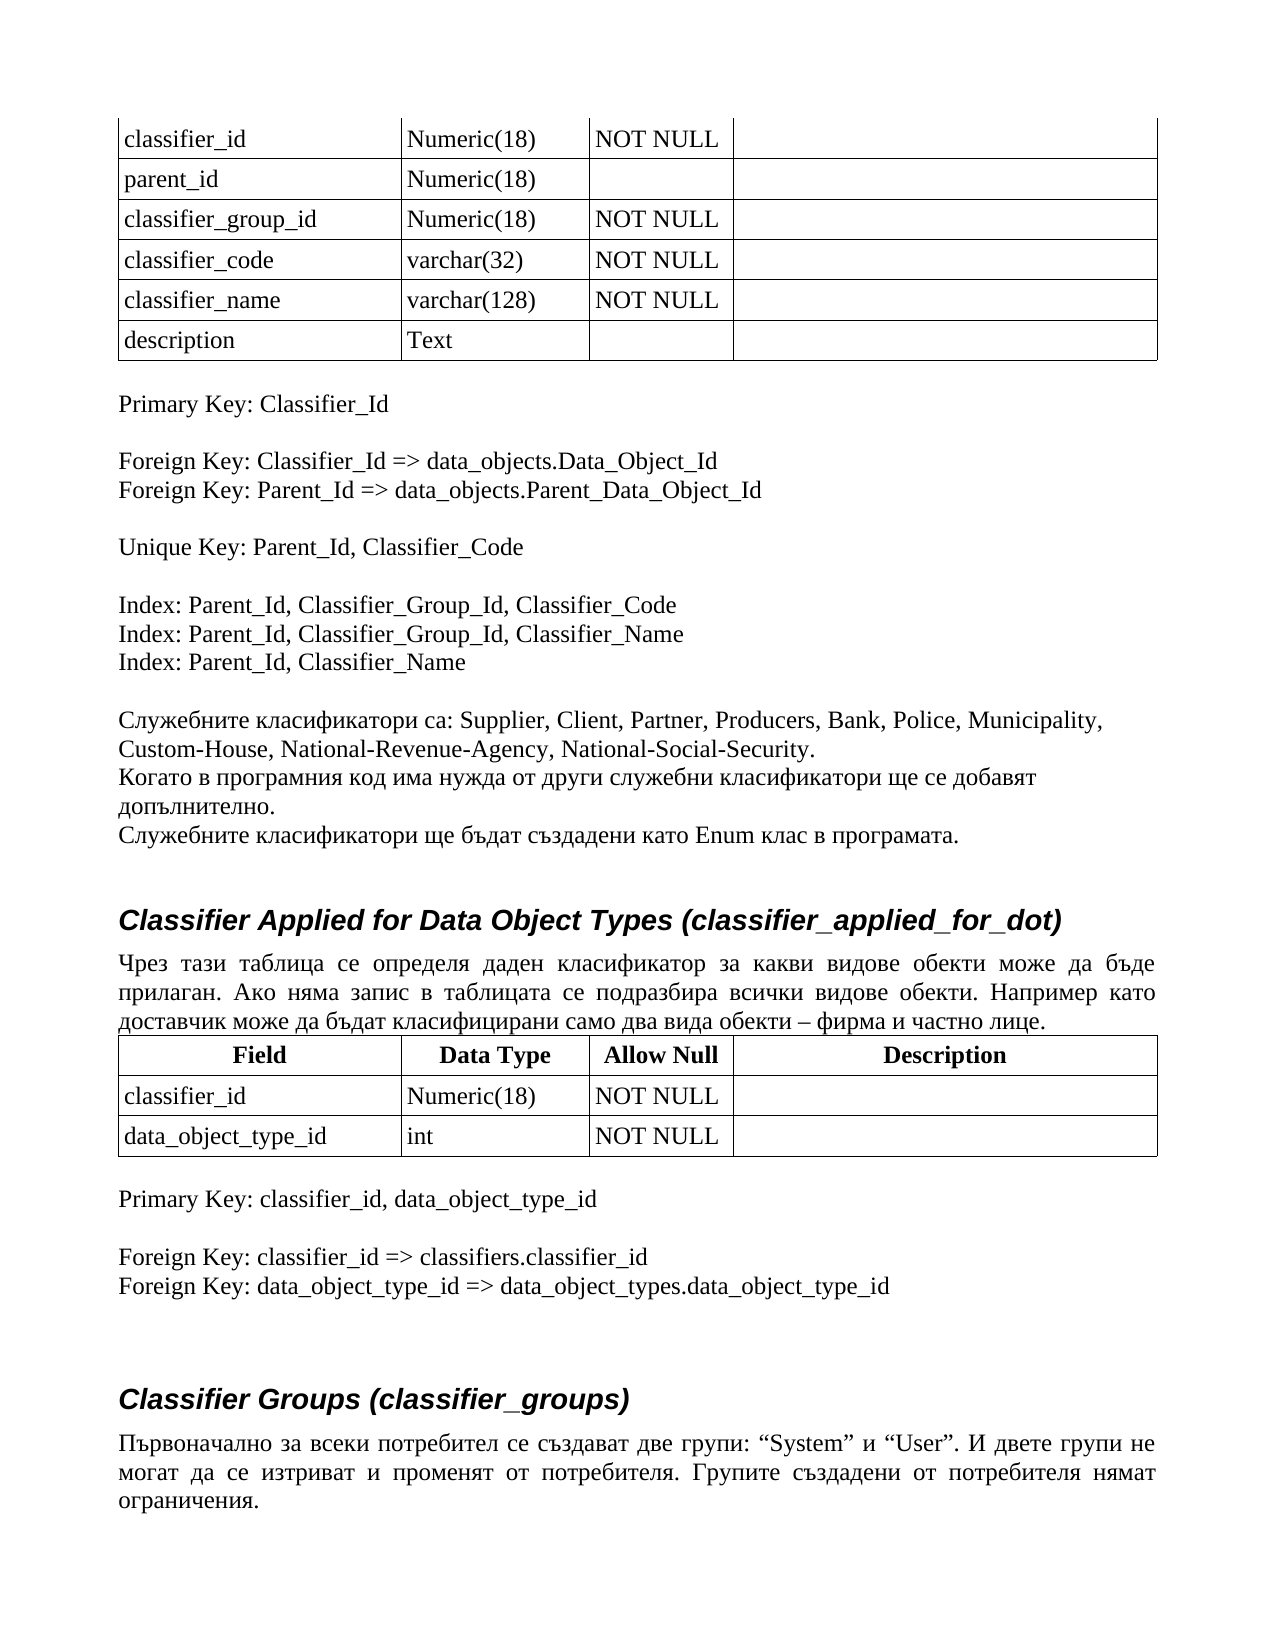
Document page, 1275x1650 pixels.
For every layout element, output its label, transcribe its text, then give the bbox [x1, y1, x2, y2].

table_cell NOT NULL [590, 240, 733, 279]
table_cell classifier_id [119, 1076, 401, 1115]
text Unique Key: Parent_Id, Classifier_Code [118, 532, 1157, 561]
table_cell Numeric(18) [402, 200, 589, 239]
text Първоначално за всеки потребител се създават две групи: “System” и “User”. И двете групи не могат да се изтриват и променят от потребителя. Групите създадени от потребителя нямат ограничения. [118, 1428, 1157, 1514]
table_cell Numeric(18) [402, 1076, 589, 1115]
subtitle Classifier Applied for Data Object Types (classifier_applied_for_dot) [118, 902, 1157, 936]
text Index: Parent_Id, Classifier_Group_Id, Classifier_Name [118, 619, 1157, 647]
text Когато в програмния код има нужда от други служебни класификатори ще се добавят допълнително. [118, 762, 1157, 820]
text Index: Parent_Id, Classifier_Group_Id, Classifier_Code [118, 590, 1157, 619]
table_cell [734, 200, 1157, 239]
table_cell NOT NULL [590, 200, 733, 239]
table_header Description [734, 1036, 1157, 1075]
text Foreign Key: classifier_id => classifiers.classifier_id [118, 1242, 1157, 1271]
text Foreign Key: data_object_type_id => data_object_types.data_object_type_id [118, 1271, 1157, 1299]
text Служебните класификатори ще бъдат създадени като Enum клас в програмата. [118, 820, 1157, 849]
table_cell [590, 321, 733, 360]
table_cell data_object_type_id [119, 1116, 401, 1156]
table_cell varchar(128) [402, 280, 589, 320]
text Foreign Key: Parent_Id => data_objects.Parent_Data_Object_Id [118, 475, 1157, 504]
table_header Field [119, 1036, 401, 1075]
table_cell [734, 1076, 1157, 1115]
table_cell classifier_name [119, 280, 401, 320]
table_cell [734, 1116, 1157, 1156]
table_header Data Type [402, 1036, 589, 1075]
text Служебните класификатори са: Supplier, Client, Partner, Producers, Bank, Police, Municipality, Custom-House, National-Revenue-Agency, National-Social-Security. [118, 705, 1157, 762]
text Primary Key: classifier_id, data_object_type_id [118, 1184, 1157, 1213]
subtitle Classifier Groups (classifier_groups) [118, 1382, 1157, 1416]
table_cell [734, 118, 1157, 158]
table_cell varchar(32) [402, 240, 589, 279]
table_cell NOT NULL [590, 118, 733, 158]
table_cell Numeric(18) [402, 159, 589, 199]
table_cell description [119, 321, 401, 360]
table_cell NOT NULL [590, 1116, 733, 1156]
table_cell Text [402, 321, 589, 360]
table_cell NOT NULL [590, 280, 733, 320]
table_cell parent_id [119, 159, 401, 199]
table_header Allow Null [590, 1036, 733, 1075]
table_cell [734, 321, 1157, 360]
text Primary Key: Classifier_Id [118, 389, 1157, 417]
table_cell [734, 240, 1157, 279]
table_cell classifier_code [119, 240, 401, 279]
table_cell [734, 280, 1157, 320]
text Чрез тази таблица се определя даден класификатор за какви видове обекти може да бъде прилаган. Ако няма запис в таблицата се подразбира всички видове обекти. Например като доставчик може да бъдат класифицирани само два вида обекти – фирма и частно лице. [118, 948, 1157, 1035]
table_cell [590, 159, 733, 199]
table_cell int [402, 1116, 589, 1156]
table_cell Numeric(18) [402, 118, 589, 158]
text Index: Parent_Id, Classifier_Name [118, 647, 1157, 676]
table_cell classifier_id [119, 118, 401, 158]
text Foreign Key: Classifier_Id => data_objects.Data_Object_Id [118, 446, 1157, 475]
table_cell [734, 159, 1157, 199]
table_cell classifier_group_id [119, 200, 401, 239]
table_cell NOT NULL [590, 1076, 733, 1115]
